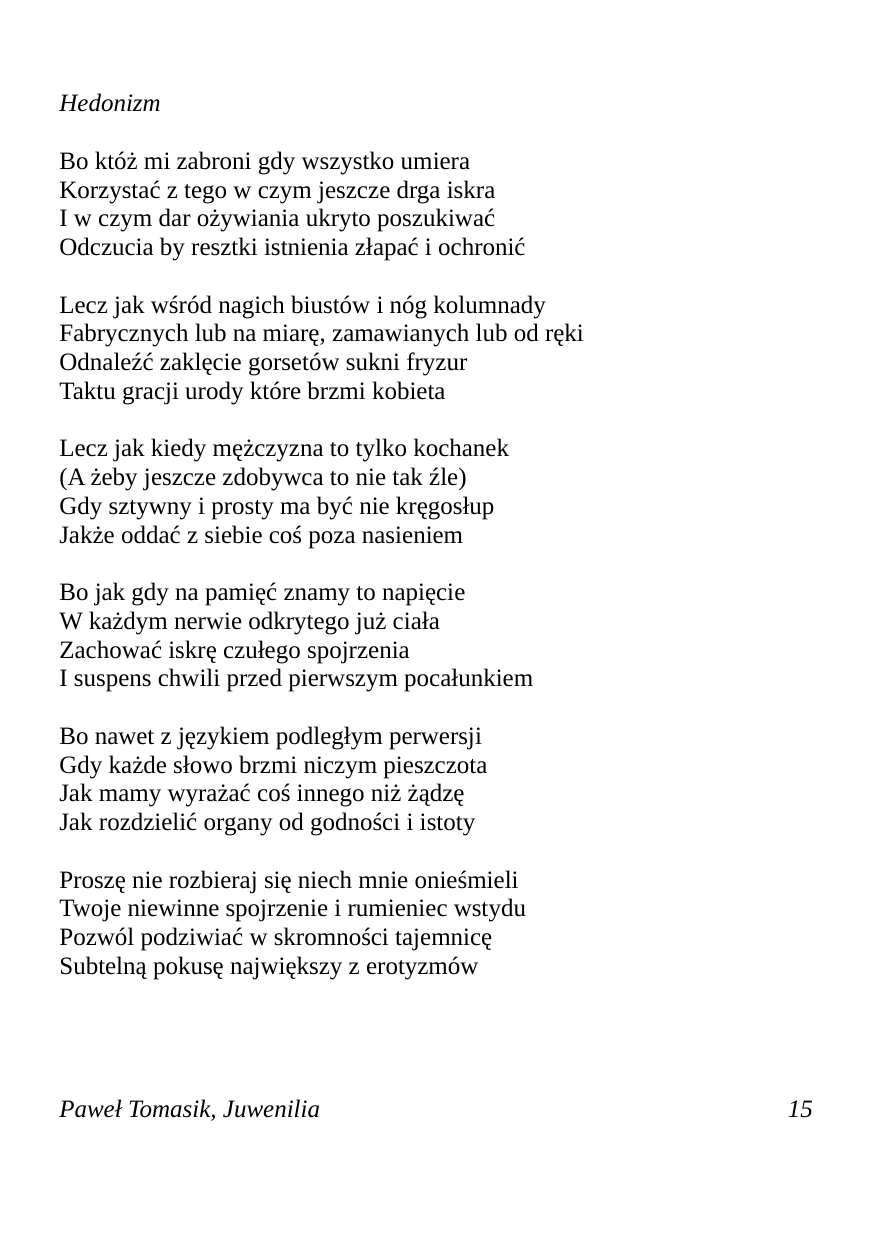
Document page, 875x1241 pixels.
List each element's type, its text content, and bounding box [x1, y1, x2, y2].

text W każdym nerwie odkrytego już ciała [59, 606, 815, 635]
text Odnaleźć zaklęcie gorsetów sukni fryzur [59, 347, 815, 376]
text Subtelną pokusę największy z erotyzmów [59, 951, 815, 980]
text I w czym dar ożywiania ukryto poszukiwać [59, 203, 815, 232]
text Jakże oddać z siebie coś poza nasieniem [59, 520, 815, 548]
text Twoje niewinne spojrzenie i rumieniec wstydu [59, 893, 815, 922]
text Korzystać z tego w czym jeszcze drga iskra [59, 175, 815, 203]
text Zachować iskrę czułego spojrzenia [59, 635, 815, 663]
text Jak mamy wyrażać coś innego niż żądzę [59, 778, 815, 807]
text (A żeby jeszcze zdobywca to nie tak źle) [59, 462, 815, 491]
text Fabrycznych lub na miarę, zamawianych lub od ręki [59, 318, 815, 347]
text Jak rozdzielić organy od godności i istoty [59, 807, 815, 836]
text Proszę nie rozbieraj się niech mnie onieśmieli [59, 865, 815, 893]
text Bo nawet z językiem podległym perwersji [59, 721, 815, 750]
text Lecz jak kiedy mężczyzna to tylko kochanek [59, 433, 815, 462]
text Lecz jak wśród nagich biustów i nóg kolumnady [59, 290, 815, 318]
text Hedonizm [59, 88, 815, 117]
text Pozwól podziwiać w skromności tajemnicę [59, 922, 815, 951]
text Gdy każde słowo brzmi niczym pieszczota [59, 750, 815, 778]
text Bo któż mi zabroni gdy wszystko umiera [59, 146, 815, 175]
text Odczucia by resztki istnienia złapać i ochronić [59, 232, 815, 261]
text I suspens chwili przed pierwszym pocałunkiem [59, 663, 815, 692]
text Gdy sztywny i prosty ma być nie kręgosłup [59, 491, 815, 520]
text Taktu gracji urody które brzmi kobieta [59, 376, 815, 405]
text Bo jak gdy na pamięć znamy to napięcie [59, 577, 815, 606]
